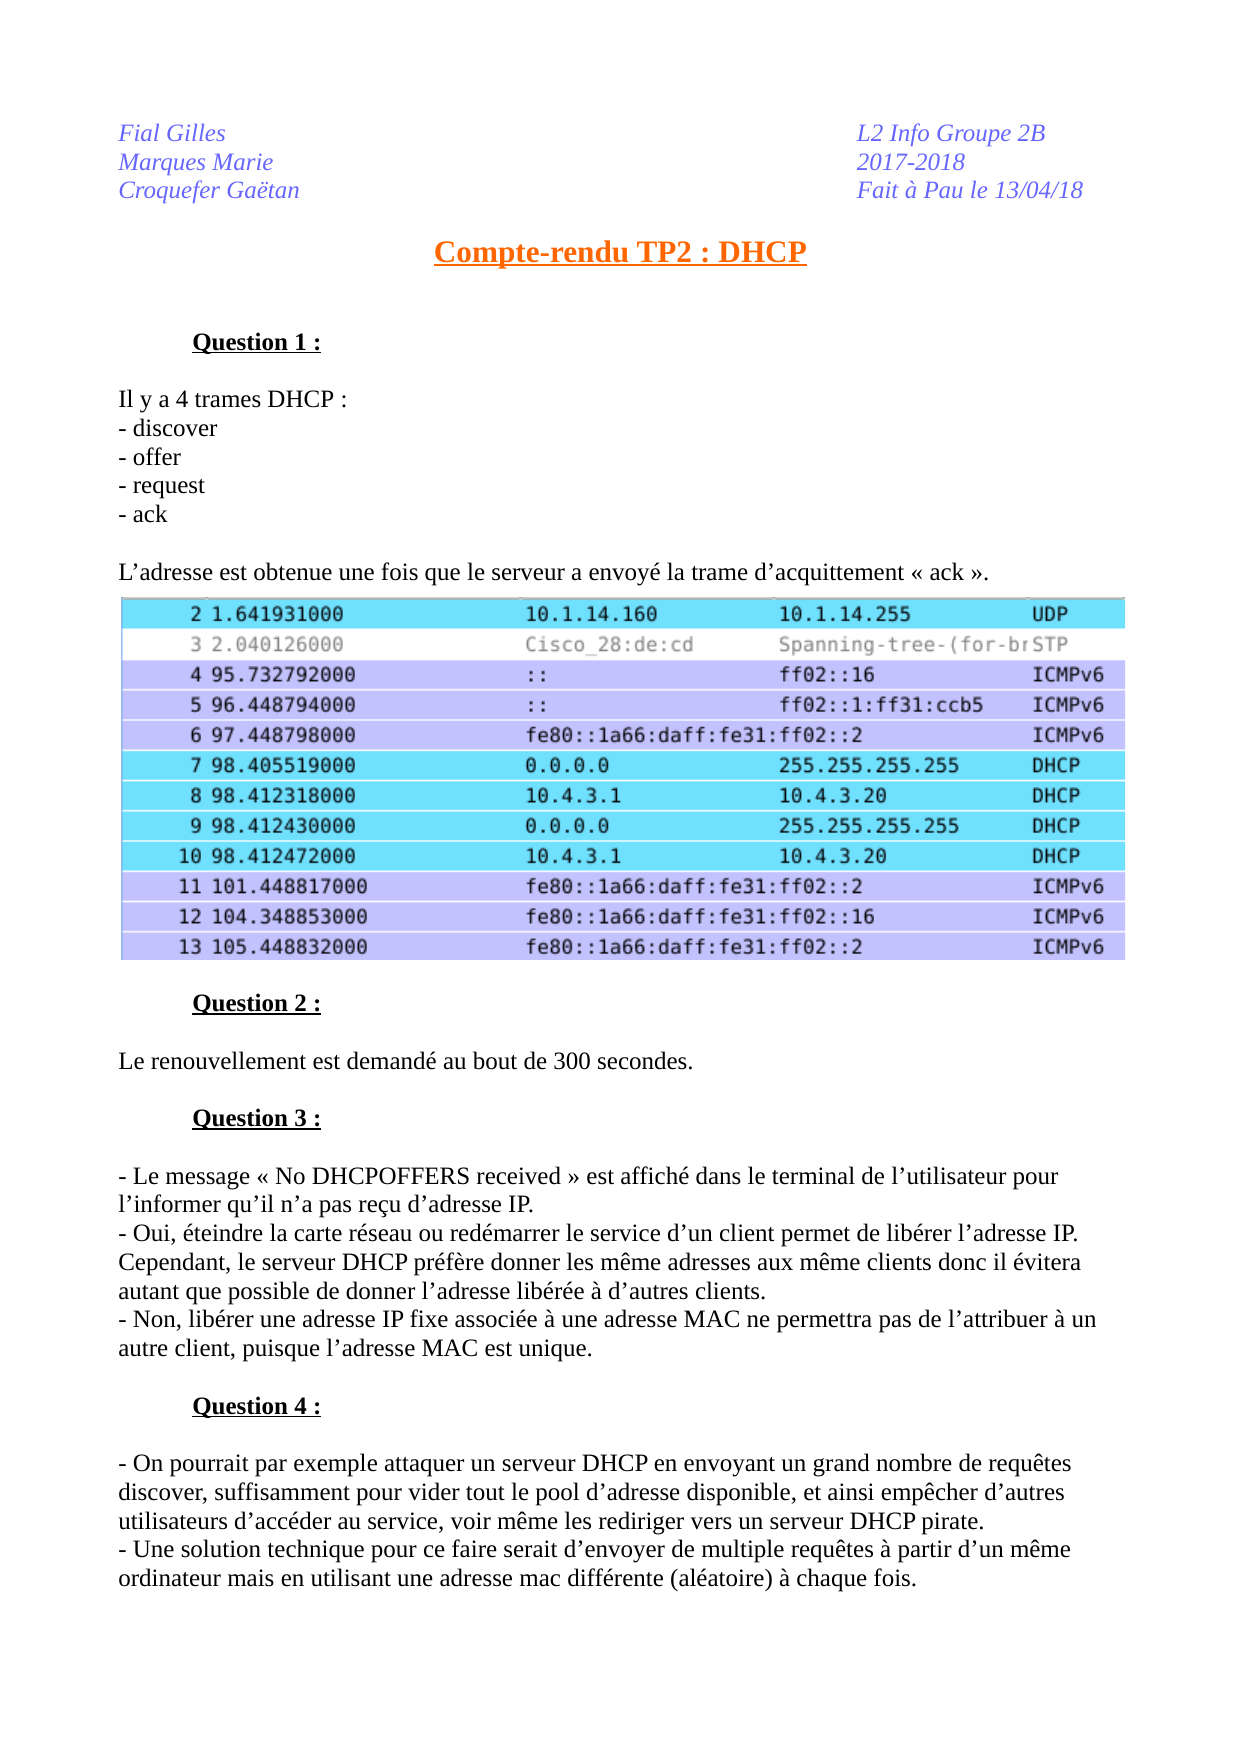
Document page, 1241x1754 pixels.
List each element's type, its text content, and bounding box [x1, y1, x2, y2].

text Compte-rendu TP2 : DHCP [118, 233, 1122, 269]
text Il y a 4 trames DHCP : [118, 384, 1122, 413]
text - offer [118, 442, 1122, 470]
text L’adresse est obtenue une fois que le serveur a envoyé la trame d’acquittement « ack ». [118, 557, 1122, 585]
text Fial Gilles L2 Info Groupe 2B [118, 118, 1122, 147]
text - Une solution technique pour ce faire serait d’envoyer de multiple requêtes à partir d’un même ordinateur mais en utilisant une adresse mac différente (aléatoire) à chaque fois. [118, 1534, 1122, 1592]
text - On pourrait par exemple attaquer un serveur DHCP en envoyant un grand nombre de requêtes discover, suffisamment pour vider tout le pool d’adresse disponible, et ainsi empêcher d’autres utilisateurs d’accéder au service, voir même les rediriger vers un serveur DHCP pirate. [118, 1448, 1122, 1534]
text Croquefer Gaëtan Fait à Pau le 13/04/18 [118, 176, 1122, 204]
picture [121, 597, 1126, 960]
text Question 1 : [118, 327, 1122, 355]
text Question 2 : [118, 988, 1122, 1017]
text Marques Marie 2017-2018 [118, 147, 1122, 176]
text - ack [118, 499, 1122, 528]
text - request [118, 470, 1122, 499]
text - Le message « No DHCPOFFERS received » est affiché dans le terminal de l’utilisateur pour l’informer qu’il n’a pas reçu d’adresse IP. [118, 1161, 1122, 1218]
text Le renouvellement est demandé au bout de 300 secondes. [118, 1046, 1122, 1074]
text - discover [118, 413, 1122, 442]
text - Oui, éteindre la carte réseau ou redémarrer le service d’un client permet de libérer l’adresse IP. Cependant, le serveur DHCP préfère donner les même adresses aux même clients donc il évitera autant que possible de donner l’adresse libérée à d’autres clients. [118, 1218, 1122, 1304]
text Question 3 : [118, 1103, 1122, 1132]
text Question 4 : [118, 1391, 1122, 1419]
text - Non, libérer une adresse IP fixe associée à une adresse MAC ne permettra pas de l’attribuer à un autre client, puisque l’adresse MAC est unique. [118, 1304, 1122, 1362]
